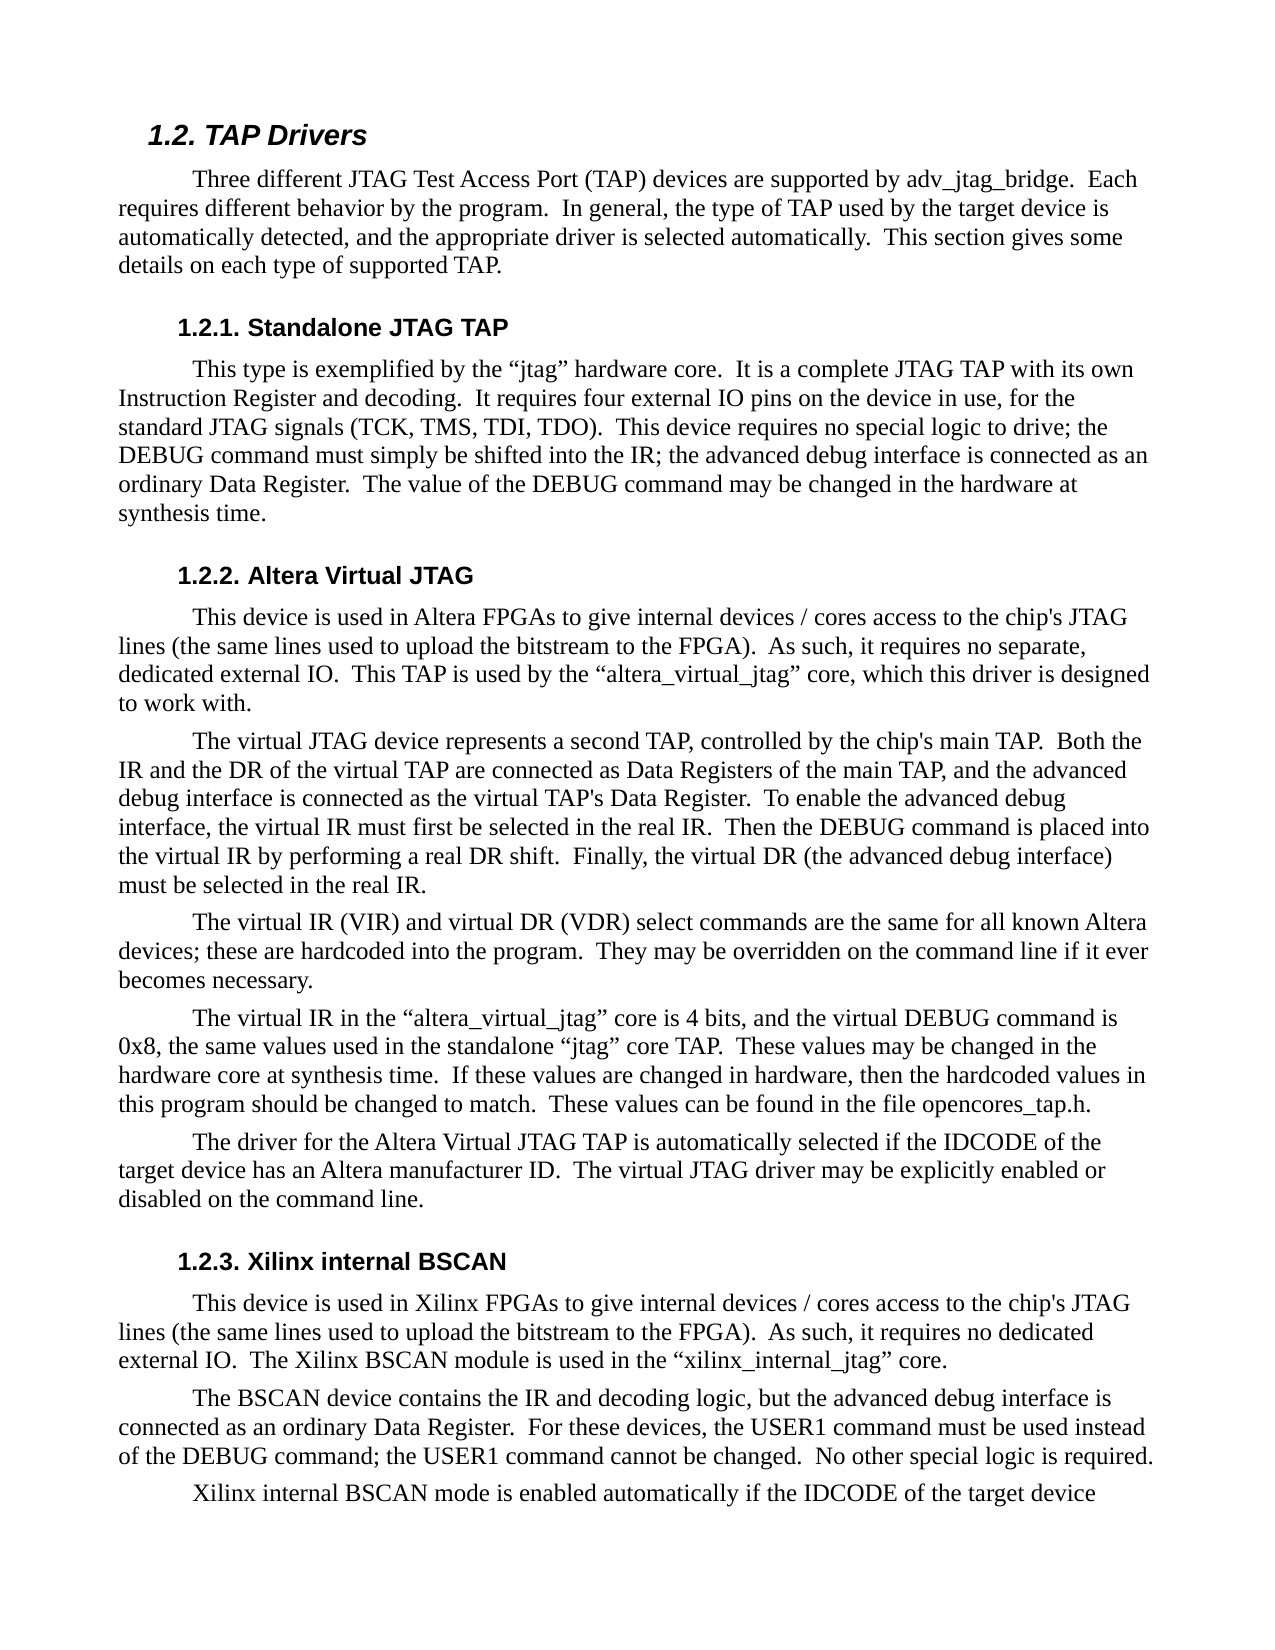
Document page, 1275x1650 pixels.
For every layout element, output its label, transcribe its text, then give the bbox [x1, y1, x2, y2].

subtitle Standalone JTAG TAP [177, 313, 1157, 342]
text Xilinx internal BSCAN mode is enabled automatically if the IDCODE of the target device [118, 1478, 1157, 1507]
subtitle TAP Drivers [148, 118, 1157, 152]
text This device is used in Altera FPGAs to give internal devices / cores access to the chip's JTAG lines (the same lines used to upload the bitstream to the FPGA). As such, it requires no separate, dedicated external IO. This TAP is used by the “altera_virtual_jtag” core, which this driver is designed to work with. [118, 602, 1157, 717]
text This type is exemplified by the “jtag” hardware core. It is a complete JTAG TAP with its own Instruction Register and decoding. It requires four external IO pins on the device in use, for the standard JTAG signals (TCK, TMS, TDI, TDO). This device requires no special logic to drive; the DEBUG command must simply be shifted into the IR; the advanced debug interface is connected as an ordinary Data Register. The value of the DEBUG command may be changed in the hardware at synthesis time. [118, 354, 1157, 527]
text The virtual IR (VIR) and virtual DR (VDR) select commands are the same for all known Altera devices; these are hardcoded into the program. They may be overridden on the command line if it ever becomes necessary. [118, 907, 1157, 994]
text Three different JTAG Test Access Port (TAP) devices are supported by adv_jtag_bridge. Each requires different behavior by the program. In general, the type of TAP used by the target device is automatically detected, and the appropriate driver is selected automatically. This section gives some details on each type of supported TAP. [118, 164, 1157, 279]
subtitle Altera Virtual JTAG [177, 561, 1157, 589]
text This device is used in Xilinx FPGAs to give internal devices / cores access to the chip's JTAG lines (the same lines used to upload the bitstream to the FPGA). As such, it requires no dedicated external IO. The Xilinx BSCAN module is used in the “xilinx_internal_jtag” core. [118, 1288, 1157, 1374]
text The BSCAN device contains the IR and decoding logic, but the advanced debug interface is connected as an ordinary Data Register. For these devices, the USER1 command must be used instead of the DEBUG command; the USER1 command cannot be changed. No other special logic is required. [118, 1383, 1157, 1469]
text The driver for the Altera Virtual JTAG TAP is automatically selected if the IDCODE of the target device has an Altera manufacturer ID. The virtual JTAG driver may be explicitly enabled or disabled on the command line. [118, 1127, 1157, 1213]
text The virtual IR in the “altera_virtual_jtag” core is 4 bits, and the virtual DEBUG command is 0x8, the same values used in the standalone “jtag” core TAP. These values may be changed in the hardware core at synthesis time. If these values are changed in hardware, then the hardcoded values in this program should be changed to match. These values can be found in the file opencores_tap.h. [118, 1003, 1157, 1118]
text The virtual JTAG device represents a second TAP, controlled by the chip's main TAP. Both the IR and the DR of the virtual TAP are connected as Data Registers of the main TAP, and the advanced debug interface is connected as the virtual TAP's Data Register. To enable the advanced debug interface, the virtual IR must first be selected in the real IR. Then the DEBUG command is placed into the virtual IR by performing a real DR shift. Finally, the virtual DR (the advanced debug interface) must be selected in the real IR. [118, 726, 1157, 898]
subtitle Xilinx internal BSCAN [177, 1247, 1157, 1276]
